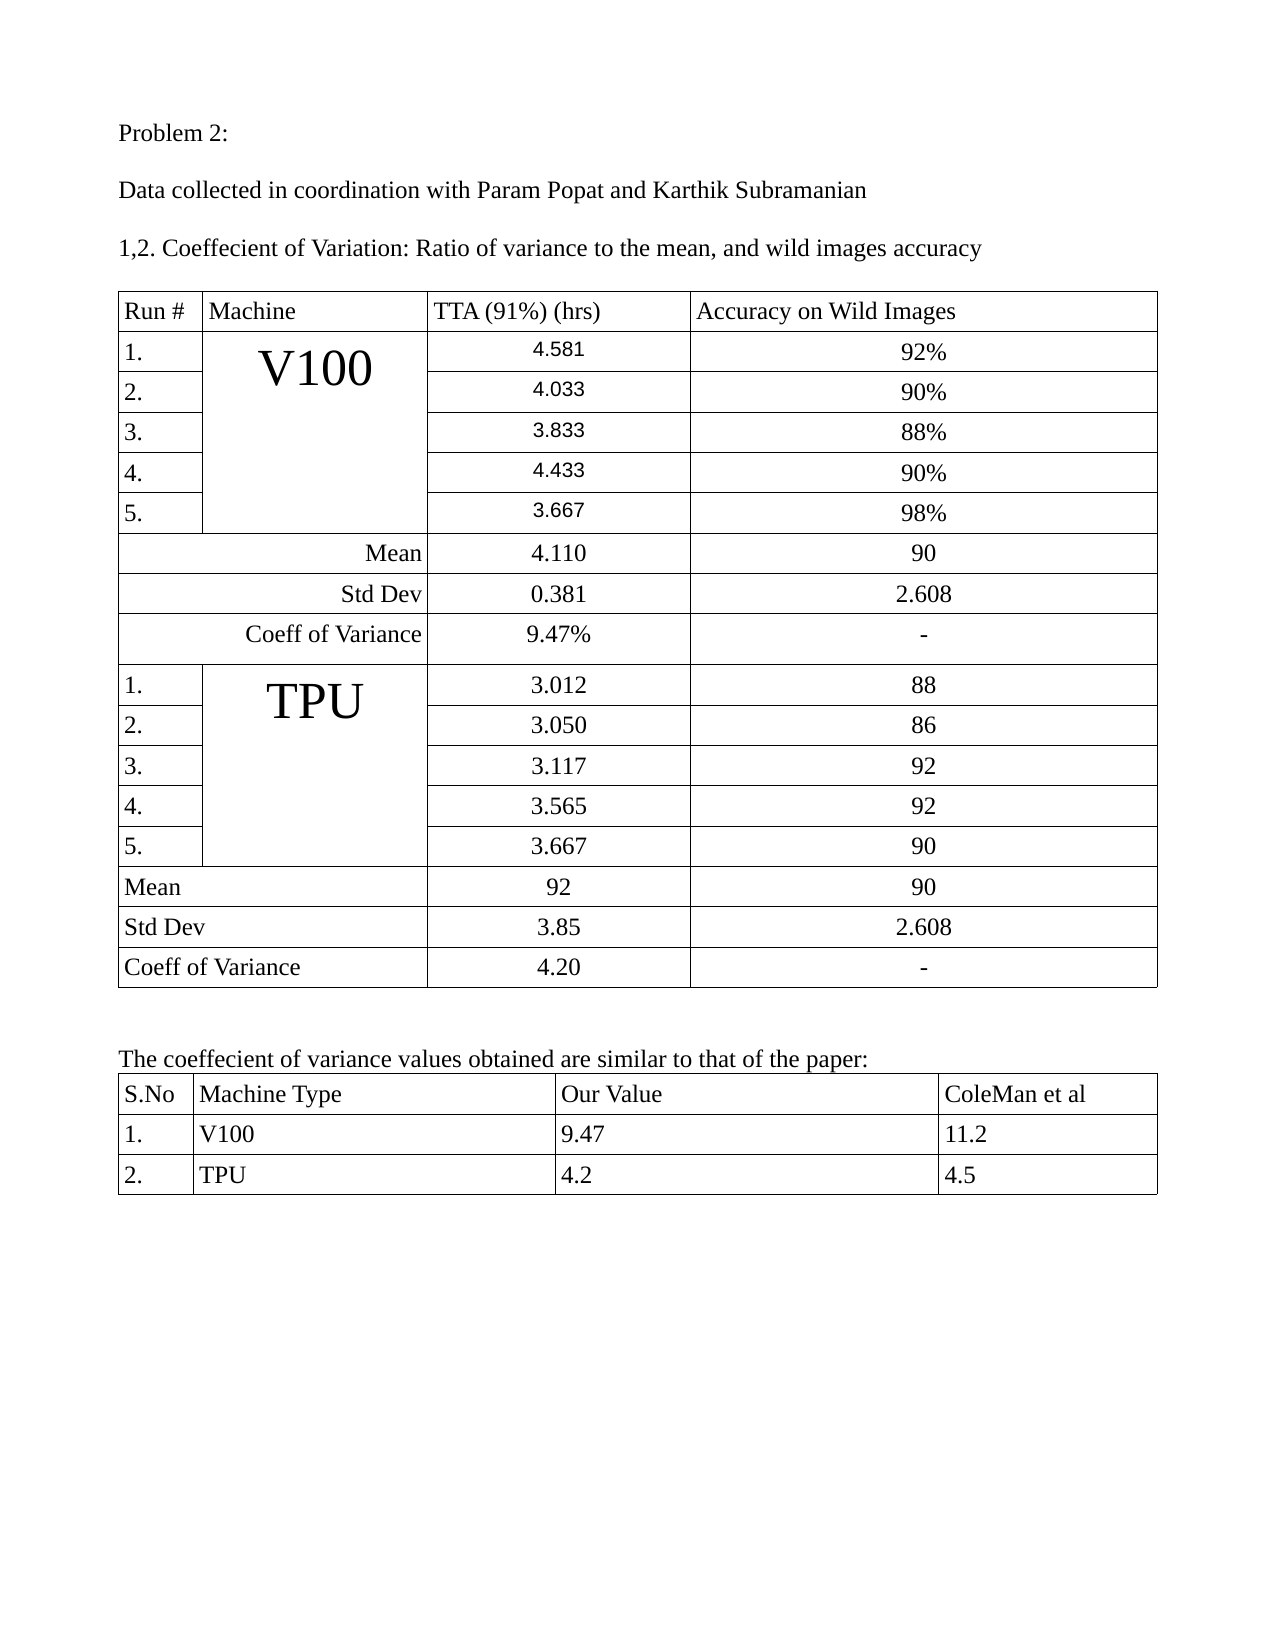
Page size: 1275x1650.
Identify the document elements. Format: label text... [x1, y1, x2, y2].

text 1,2. Coeffecient of Variation: Ratio of variance to the mean, and wild images accuracy [118, 233, 1157, 262]
table_cell 92 [428, 867, 690, 906]
table_header Run # [119, 292, 202, 331]
table_cell 1. [119, 665, 202, 705]
table_cell Coeff of Variance [119, 948, 427, 987]
table_cell TPU [203, 665, 427, 866]
table_cell 4. [119, 786, 202, 826]
table_header S.No [119, 1074, 193, 1113]
table_cell 92 [691, 746, 1157, 785]
table_cell 3.565 [428, 786, 690, 826]
table_cell 4.581 [428, 332, 690, 371]
table_cell 4.433 [428, 453, 690, 492]
table_cell 90 [691, 827, 1157, 866]
table_cell 3.050 [428, 706, 690, 745]
table_cell 3.012 [428, 665, 690, 705]
table_cell Mean [119, 534, 427, 573]
table_cell 4.2 [556, 1155, 938, 1194]
table_cell 3. [119, 413, 202, 452]
table_cell 3.667 [428, 827, 690, 866]
table_cell 4.033 [428, 372, 690, 412]
table_header Our Value [556, 1074, 938, 1113]
table_cell 90% [691, 372, 1157, 412]
table_cell 5. [119, 827, 202, 866]
table_cell 2. [119, 706, 202, 745]
table_cell Std Dev [119, 907, 427, 947]
table_header Machine Type [194, 1074, 555, 1113]
table_cell 98% [691, 493, 1157, 532]
table_cell V100 [203, 332, 427, 532]
table_cell Coeff of Variance [119, 614, 427, 664]
table_cell 2. [119, 372, 202, 412]
text The coeffecient of variance values obtained are similar to that of the paper: [118, 1044, 1157, 1073]
table_cell 3.833 [428, 413, 690, 452]
table_cell Std Dev [119, 574, 427, 613]
table_cell 88 [691, 665, 1157, 705]
table_cell TPU [194, 1155, 555, 1194]
table_cell 90 [691, 867, 1157, 906]
text Problem 2: [118, 118, 1157, 147]
table_cell 90 [691, 534, 1157, 573]
table_header Machine [203, 292, 427, 331]
table_cell 2. [119, 1155, 193, 1194]
table_cell 90% [691, 453, 1157, 492]
table_cell Mean [119, 867, 427, 906]
table_cell 92% [691, 332, 1157, 371]
table_cell 3.85 [428, 907, 690, 947]
table_cell 2.608 [691, 907, 1157, 947]
table_cell 1. [119, 1115, 193, 1154]
table_cell 11.2 [939, 1115, 1157, 1154]
table_cell 9.47% [428, 614, 690, 664]
table_cell 92 [691, 786, 1157, 826]
table_cell 0.381 [428, 574, 690, 613]
table_cell 4. [119, 453, 202, 492]
table_cell 2.608 [691, 574, 1157, 613]
table_cell 3.667 [428, 493, 690, 532]
table_cell 5. [119, 493, 202, 532]
table_cell 4.110 [428, 534, 690, 573]
table_cell 88% [691, 413, 1157, 452]
text Data collected in coordination with Param Popat and Karthik Subramanian [118, 176, 1157, 204]
table_cell 3. [119, 746, 202, 785]
table_cell 1. [119, 332, 202, 371]
table_header TTA (91%) (hrs) [428, 292, 690, 331]
table_cell 86 [691, 706, 1157, 745]
table_cell V100 [194, 1115, 555, 1154]
table_cell 3.117 [428, 746, 690, 785]
table_header ColeMan et al [939, 1074, 1157, 1113]
table_cell 4.5 [939, 1155, 1157, 1194]
table_cell - [691, 614, 1157, 664]
table_cell 9.47 [556, 1115, 938, 1154]
table_cell - [691, 948, 1157, 987]
table_cell 4.20 [428, 948, 690, 987]
table_header Accuracy on Wild Images [691, 292, 1157, 331]
